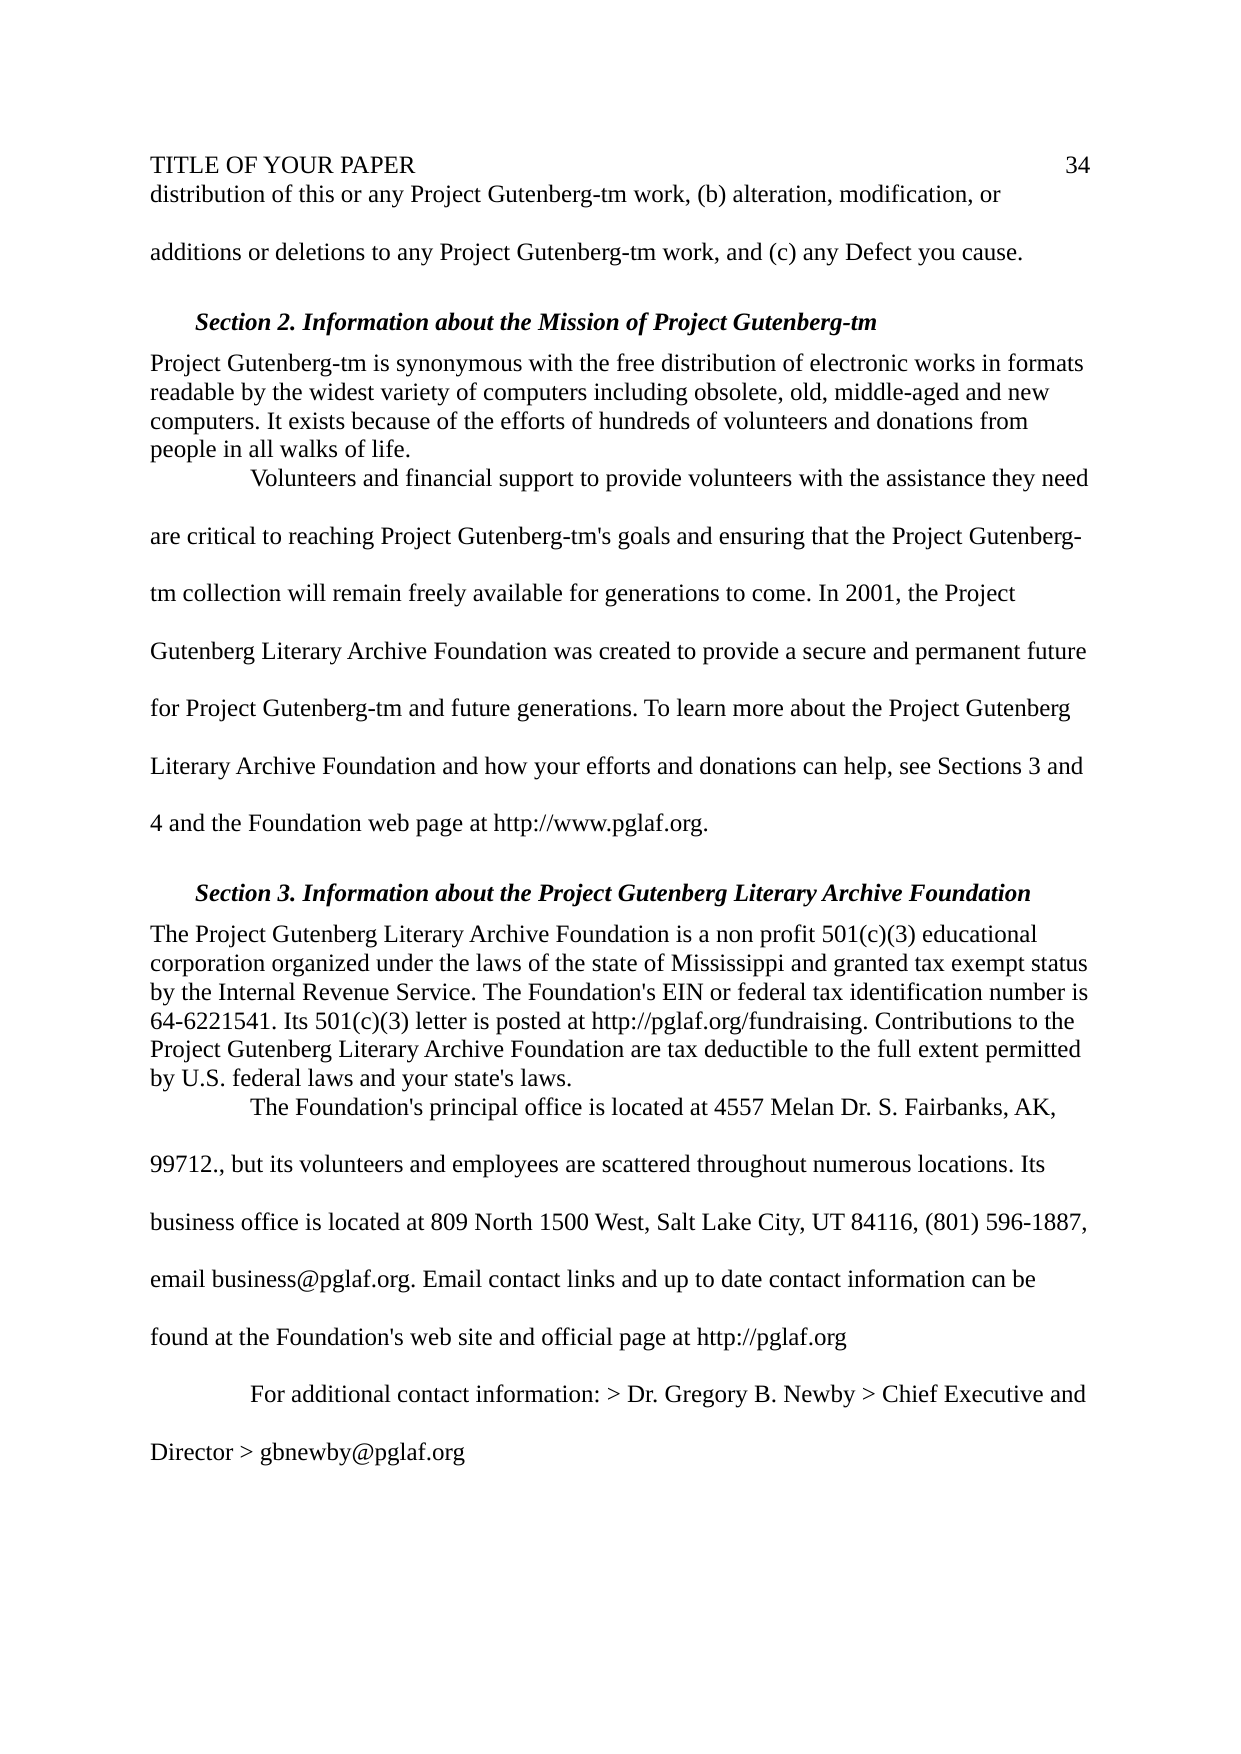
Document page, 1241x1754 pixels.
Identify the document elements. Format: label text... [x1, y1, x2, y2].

text distribution of this or any Project Gutenberg-tm work, (b) alteration, modification, or additions or deletions to any Project Gutenberg-tm work, and (c) any Defect you cause. [150, 179, 1090, 266]
subtitle Section 3. Information about the Project Gutenberg Literary Archive Foundation [195, 878, 1090, 907]
text The Foundation's principal office is located at 4557 Melan Dr. S. Fairbanks, AK, 99712., but its volunteers and employees are scattered throughout numerous locations. Its business office is located at 809 North 1500 West, Salt Lake City, UT 84116, (801) 596-1887, email business@pglaf.org. Email contact links and up to date contact information can be found at the Foundation's web site and official page at http://pglaf.org [150, 1092, 1090, 1351]
text Project Gutenberg-tm is synonymous with the free distribution of electronic works in formats readable by the widest variety of computers including obsolete, old, middle-aged and new computers. It exists because of the efforts of hundreds of volunteers and donations from people in all walks of life. [150, 348, 1090, 463]
subtitle Section 2. Information about the Mission of Project Gutenberg-tm [195, 307, 1090, 336]
text For additional contact information: > Dr. Gregory B. Newby > Chief Executive and Director > gbnewby@pglaf.org [150, 1379, 1090, 1466]
text Volunteers and financial support to provide volunteers with the assistance they need are critical to reaching Project Gutenberg-tm's goals and ensuring that the Project Gutenberg-tm collection will remain freely available for generations to come. In 2001, the Project Gutenberg Literary Archive Foundation was created to provide a secure and permanent future for Project Gutenberg-tm and future generations. To learn more about the Project Gutenberg Literary Archive Foundation and how your efforts and donations can help, see Sections 3 and 4 and the Foundation web page at http://www.pglaf.org. [150, 463, 1090, 837]
text The Project Gutenberg Literary Archive Foundation is a non profit 501(c)(3) educational corporation organized under the laws of the state of Mississippi and granted tax exempt status by the Internal Revenue Service. The Foundation's EIN or federal tax identification number is 64-6221541. Its 501(c)(3) letter is posted at http://pglaf.org/fundraising. Contributions to the Project Gutenberg Literary Archive Foundation are tax deductible to the full extent permitted by U.S. federal laws and your state's laws. [150, 919, 1090, 1092]
